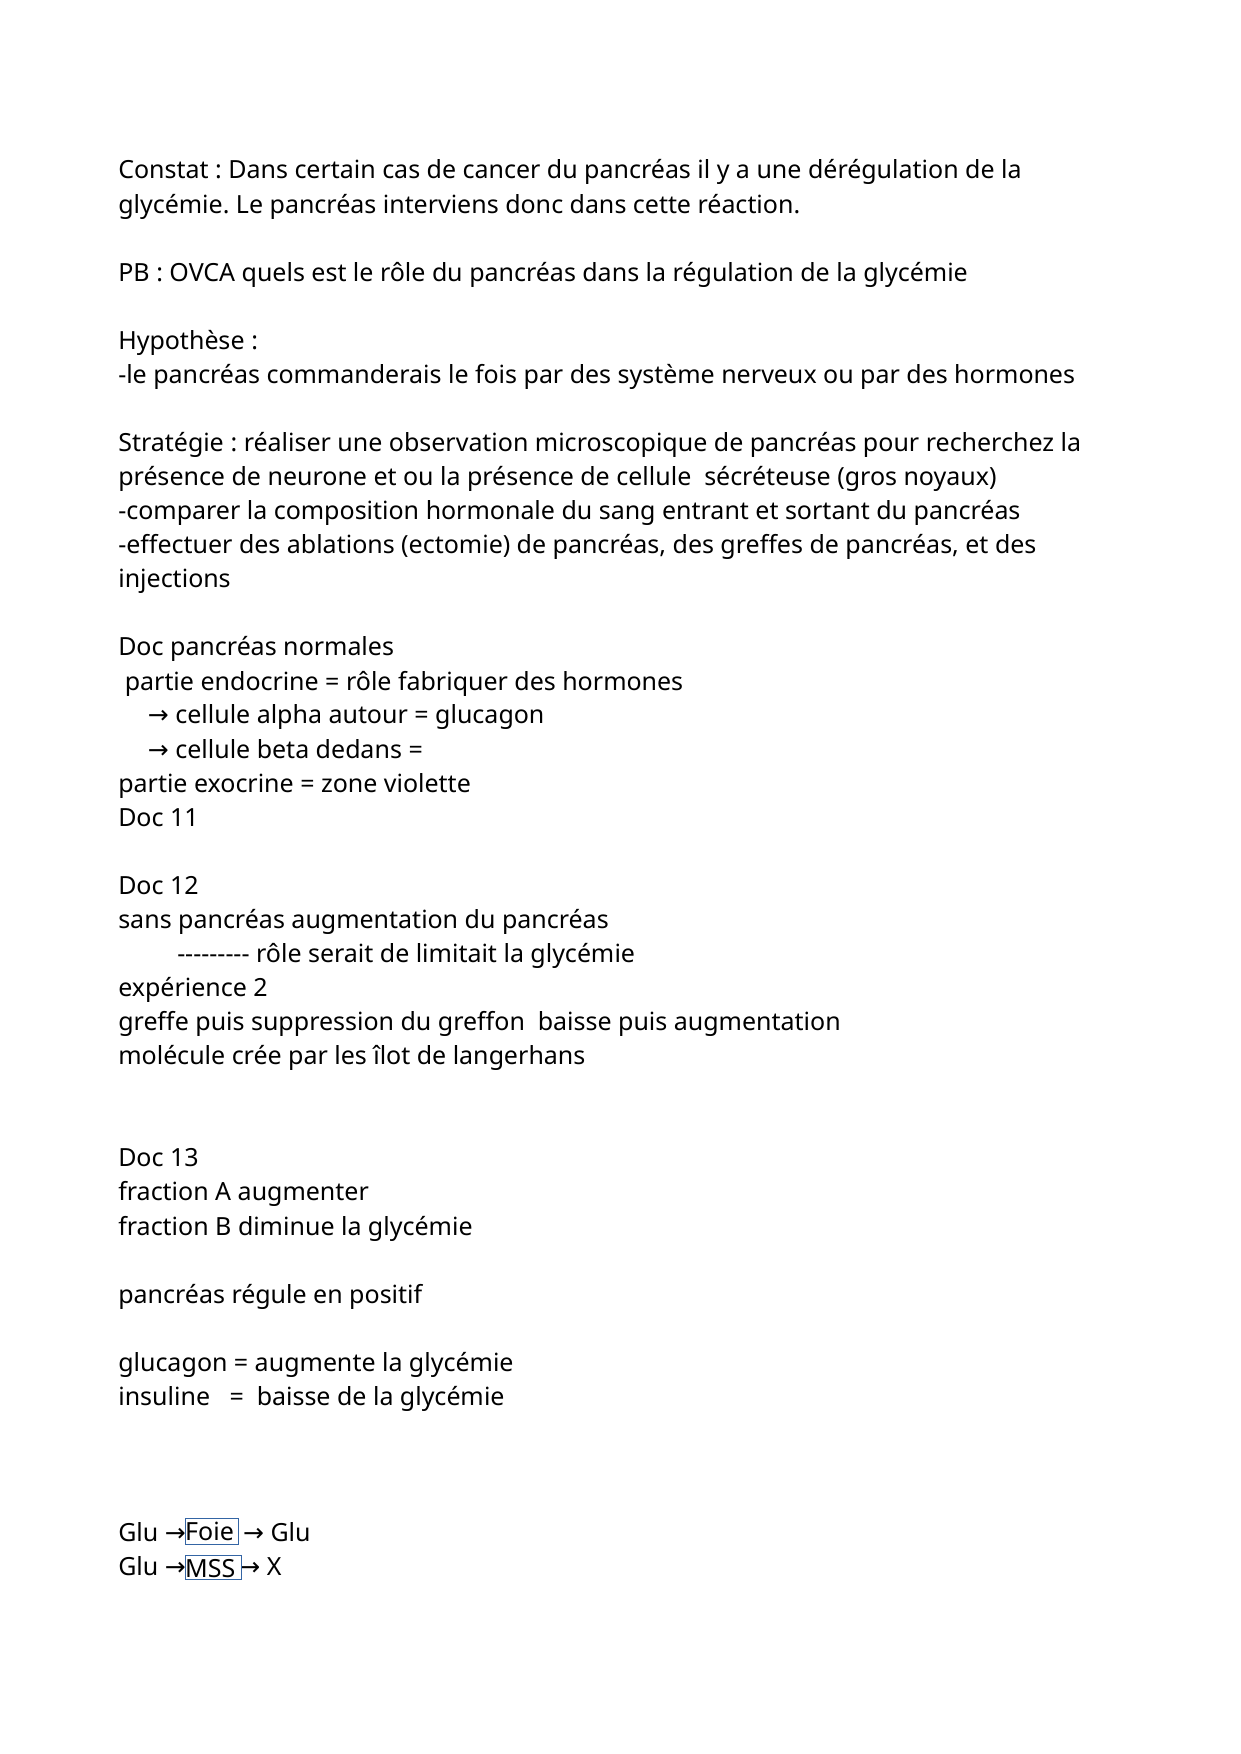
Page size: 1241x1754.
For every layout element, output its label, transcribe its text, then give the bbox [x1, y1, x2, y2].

text Stratégie : réaliser une observation microscopique de pancréas pour recherchez la présence de neurone et ou la présence de cellule sécréteuse (gros noyaux) [118, 425, 1122, 493]
text partie exocrine = zone violette [118, 765, 1122, 799]
text -effectuer des ablations (ectomie) de pancréas, des greffes de pancréas, et des injections [118, 527, 1122, 595]
text greffe puis suppression du greffon baisse puis augmentation [118, 1004, 1122, 1038]
text expérience 2 [118, 970, 1122, 1004]
text -le pancréas commanderais le fois par des système nerveux ou par des hormones [118, 357, 1122, 391]
text → cellule alpha autour = glucagon [118, 697, 1122, 731]
text Doc pancréas normales [118, 629, 1122, 663]
text Glu → X → X [118, 1549, 1122, 1583]
text Doc 11 [118, 799, 1122, 833]
text molécule crée par les îlot de langerhans [118, 1038, 1122, 1072]
text --------- rôle serait de limitait la glycémie [118, 936, 1122, 970]
text Hypothèse : [118, 322, 1122, 357]
text PB : OVCA quels est le rôle du pancréas dans la régulation de la glycémie [118, 254, 1122, 288]
text Doc 13 [118, 1140, 1122, 1174]
text pancréas régule en positif [118, 1276, 1122, 1310]
text glucagon = augmente la glycémie [118, 1344, 1122, 1378]
text sans pancréas augmentation du pancréas [118, 902, 1122, 936]
text insuline = baisse de la glycémie [118, 1378, 1122, 1412]
text Constat : Dans certain cas de cancer du pancréas il y a une dérégulation de la glycémie. Le pancréas interviens donc dans cette réaction. [118, 152, 1122, 220]
text partie endocrine = rôle fabriquer des hormones [118, 663, 1122, 697]
text fraction B diminue la glycémie [118, 1208, 1122, 1242]
text Doc 12 [118, 867, 1122, 902]
text fraction A augmenter [118, 1174, 1122, 1208]
text -comparer la composition hormonale du sang entrant et sortant du pancréas [118, 493, 1122, 527]
text Glu → foie → Glu [118, 1515, 1122, 1549]
text → cellule beta dedans = [118, 731, 1122, 765]
